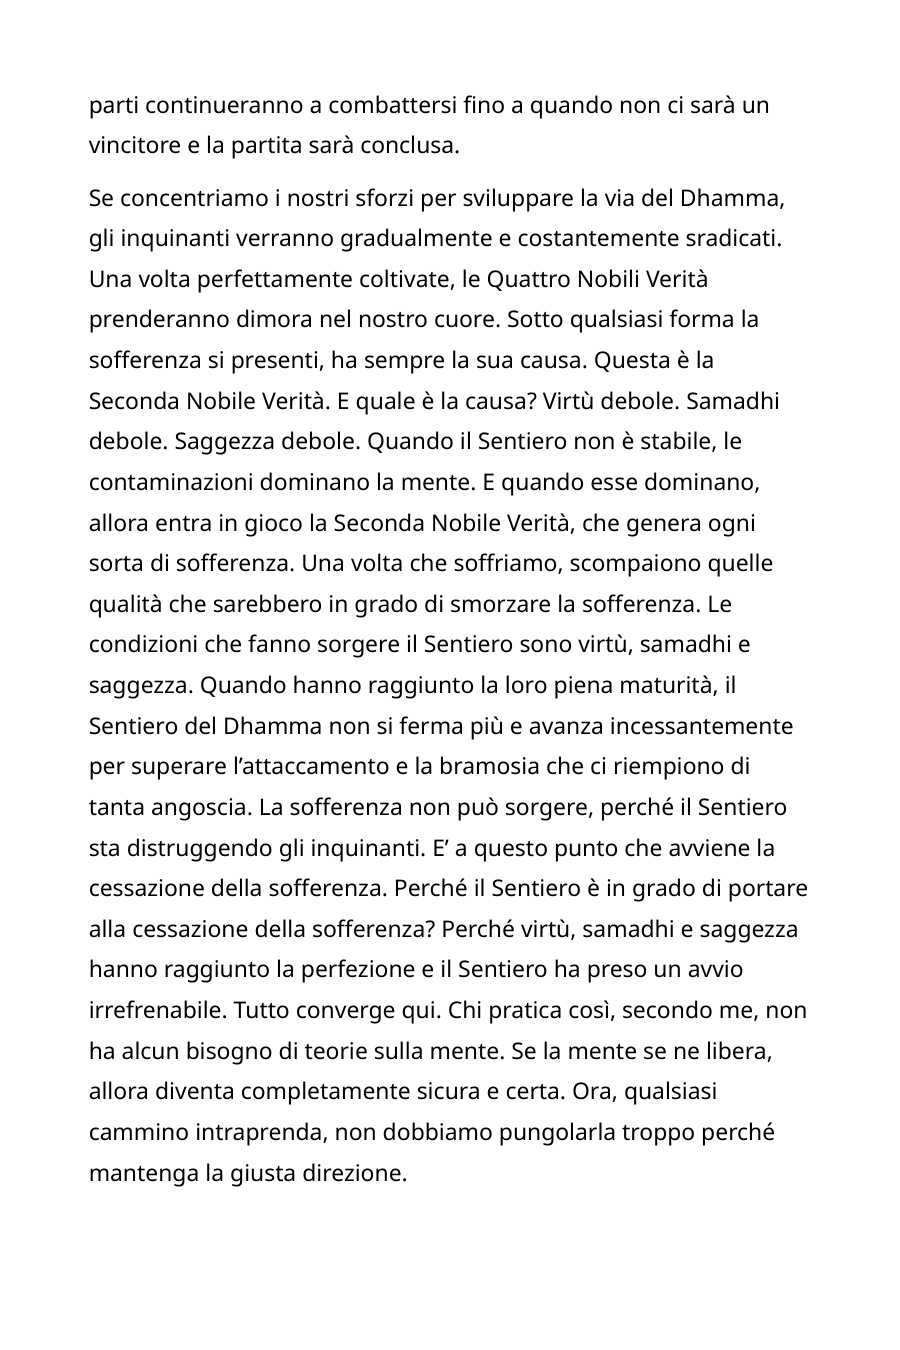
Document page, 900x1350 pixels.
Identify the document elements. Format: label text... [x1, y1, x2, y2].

text Se concentriamo i nostri sforzi per sviluppare la via del Dhamma, gli inquinanti verranno gradualmente e costantemente sradicati. Una volta perfettamente coltivate, le Quattro Nobili Verità prenderanno dimora nel nostro cuore. Sotto qualsiasi forma la sofferenza si presenti, ha sempre la sua causa. Questa è la Seconda Nobile Verità. E quale è la causa? Virtù debole. Samadhi debole. Saggezza debole. Quando il Sentiero non è stabile, le contaminazioni dominano la mente. E quando esse dominano, allora entra in gioco la Seconda Nobile Verità, che genera ogni sorta di sofferenza. Una volta che soffriamo, scompaiono quelle qualità che sarebbero in grado di smorzare la sofferenza. Le condizioni che fanno sorgere il Sentiero sono virtù, samadhi e saggezza. Quando hanno raggiunto la loro piena maturità, il Sentiero del Dhamma non si ferma più e avanza incessantemente per superare l’attaccamento e la bramosia che ci riempiono di tanta angoscia. La sofferenza non può sorgere, perché il Sentiero sta distruggendo gli inquinanti. E’ a questo punto che avviene la cessazione della sofferenza. Perché il Sentiero è in grado di portare alla cessazione della sofferenza? Perché virtù, samadhi e saggezza hanno raggiunto la perfezione e il Sentiero ha preso un avvio irrefrenabile. Tutto converge qui. Chi pratica così, secondo me, non ha alcun bisogno di teorie sulla mente. Se la mente se ne libera, allora diventa completamente sicura e certa. Ora, qualsiasi cammino intraprenda, non dobbiamo pungolarla troppo perché mantenga la giusta direzione. [88, 182, 811, 1188]
text parti continueranno a combattersi fino a quando non ci sarà un vincitore e la partita sarà conclusa. [88, 88, 811, 160]
